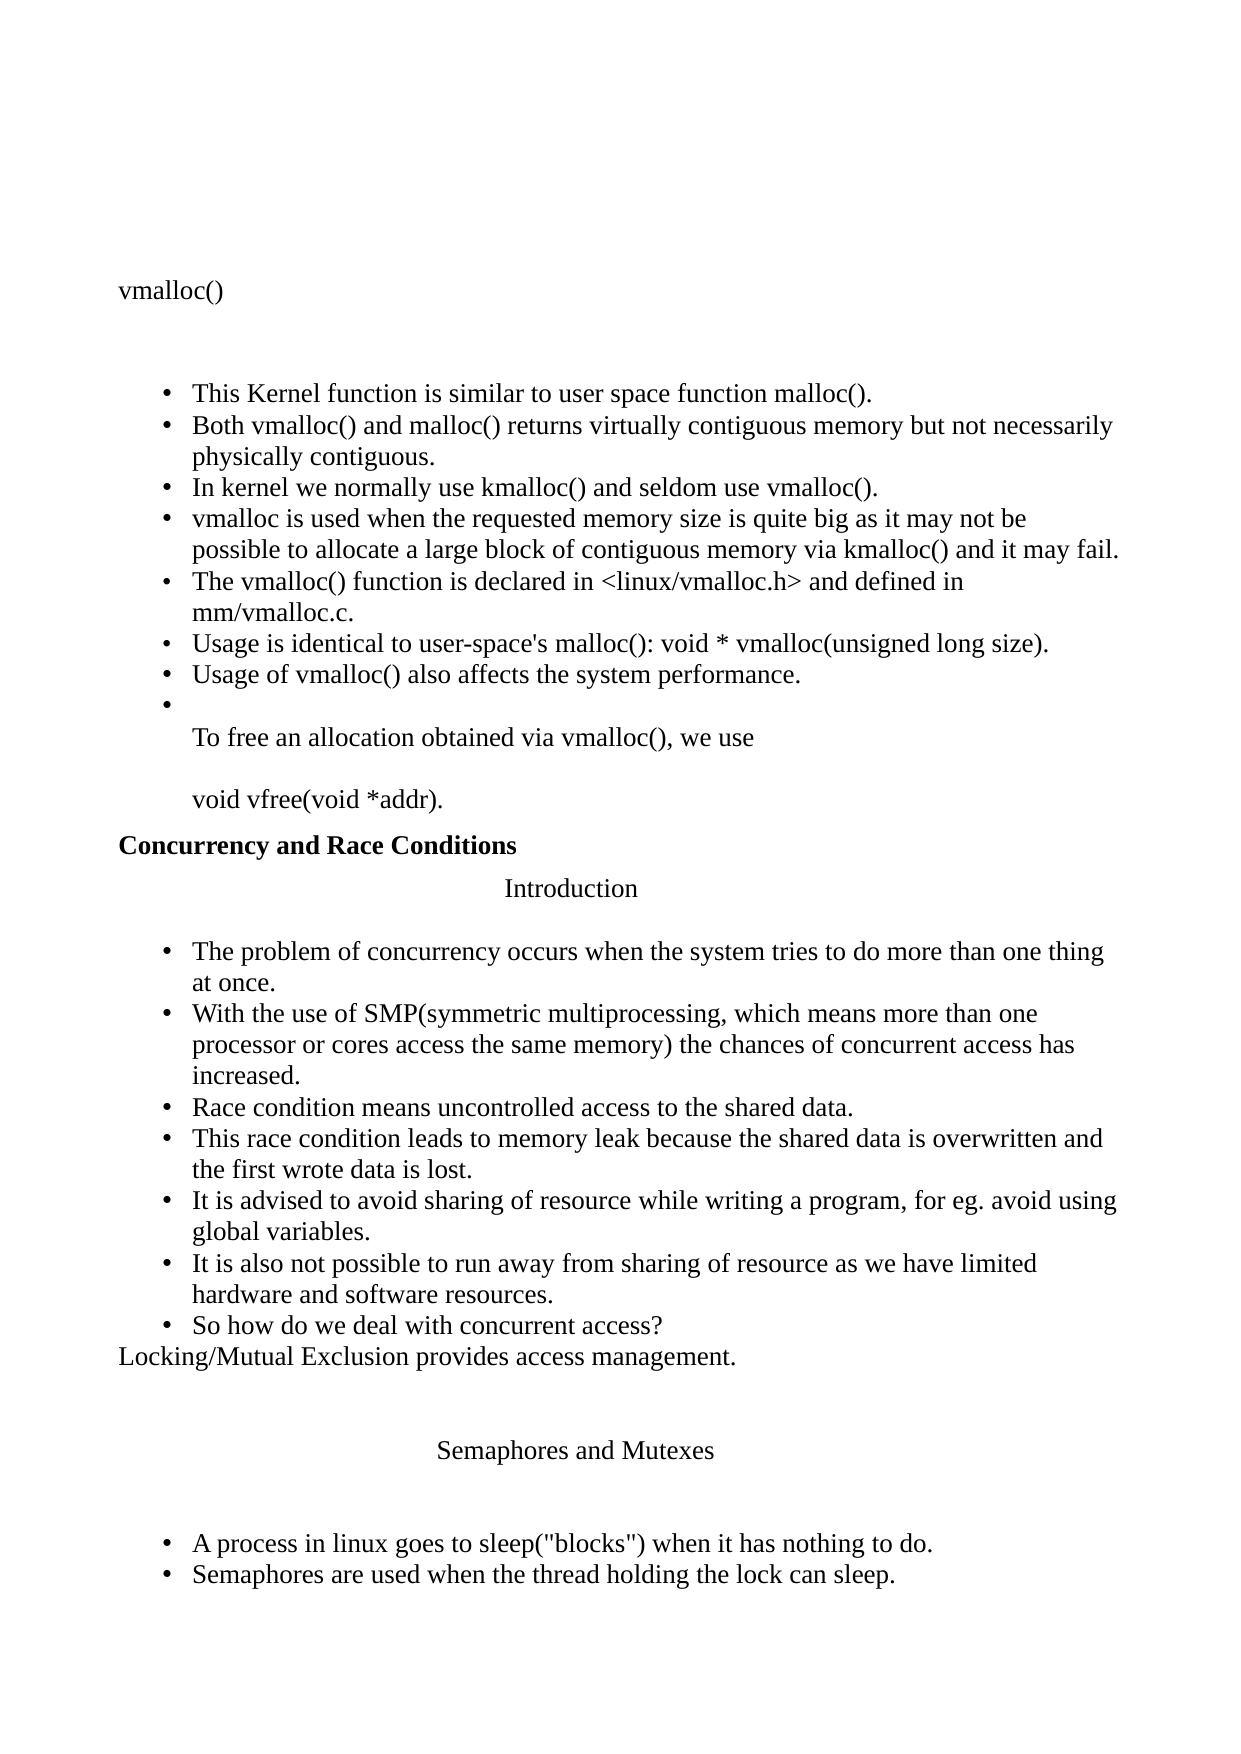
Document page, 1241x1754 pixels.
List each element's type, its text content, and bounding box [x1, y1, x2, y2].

text Introduction [118, 872, 1122, 935]
list Semaphores are used when the thread holding the lock can sleep. [162, 1558, 1122, 1590]
list In kernel we normally use kmalloc() and seldom use vmalloc(). [162, 471, 1122, 502]
list So how do we deal with concurrent access? [162, 1309, 1122, 1340]
list Race condition means uncontrolled access to the shared data. [162, 1091, 1122, 1122]
list Usage is identical to user-space's malloc(): void * vmalloc(unsigned long size). [162, 627, 1122, 658]
subtitle Concurrency and Race Conditions [118, 829, 1122, 860]
list To free an allocation obtained via vmalloc(), we use [162, 721, 1122, 752]
list With the use of SMP(symmetric multiprocessing, which means more than one processor or cores access the same memory) the chances of concurrent access has increased. [162, 997, 1122, 1091]
list void vfree(void *addr). [162, 783, 1122, 814]
text vmalloc() [118, 274, 1122, 305]
list Usage of vmalloc() also affects the system performance. [162, 658, 1122, 689]
list A process in linux goes to sleep("blocks") when it has nothing to do. [162, 1527, 1122, 1558]
list This race condition leads to memory leak because the shared data is overwritten and the first wrote data is lost. [162, 1122, 1122, 1184]
list It is also not possible to run away from sharing of resource as we have limited hardware and software resources. [162, 1247, 1122, 1309]
list vmalloc is used when the requested memory size is quite big as it may not be possible to allocate a large block of contiguous memory via kmalloc() and it may fail. [162, 502, 1122, 565]
list The problem of concurrency occurs when the system tries to do more than one thing at once. [162, 935, 1122, 997]
list Both vmalloc() and malloc() returns virtually contiguous memory but not necessarily physically contiguous. [162, 409, 1122, 471]
text Locking/Mutual Exclusion provides access management. Semaphores and Mutexes [118, 1340, 1122, 1527]
list It is advised to avoid sharing of resource while writing a program, for eg. avoid using global variables. [162, 1184, 1122, 1247]
list The vmalloc() function is declared in <linux/vmalloc.h> and defined in mm/vmalloc.c. [162, 565, 1122, 627]
list This Kernel function is similar to user space function malloc(). [162, 377, 1122, 409]
